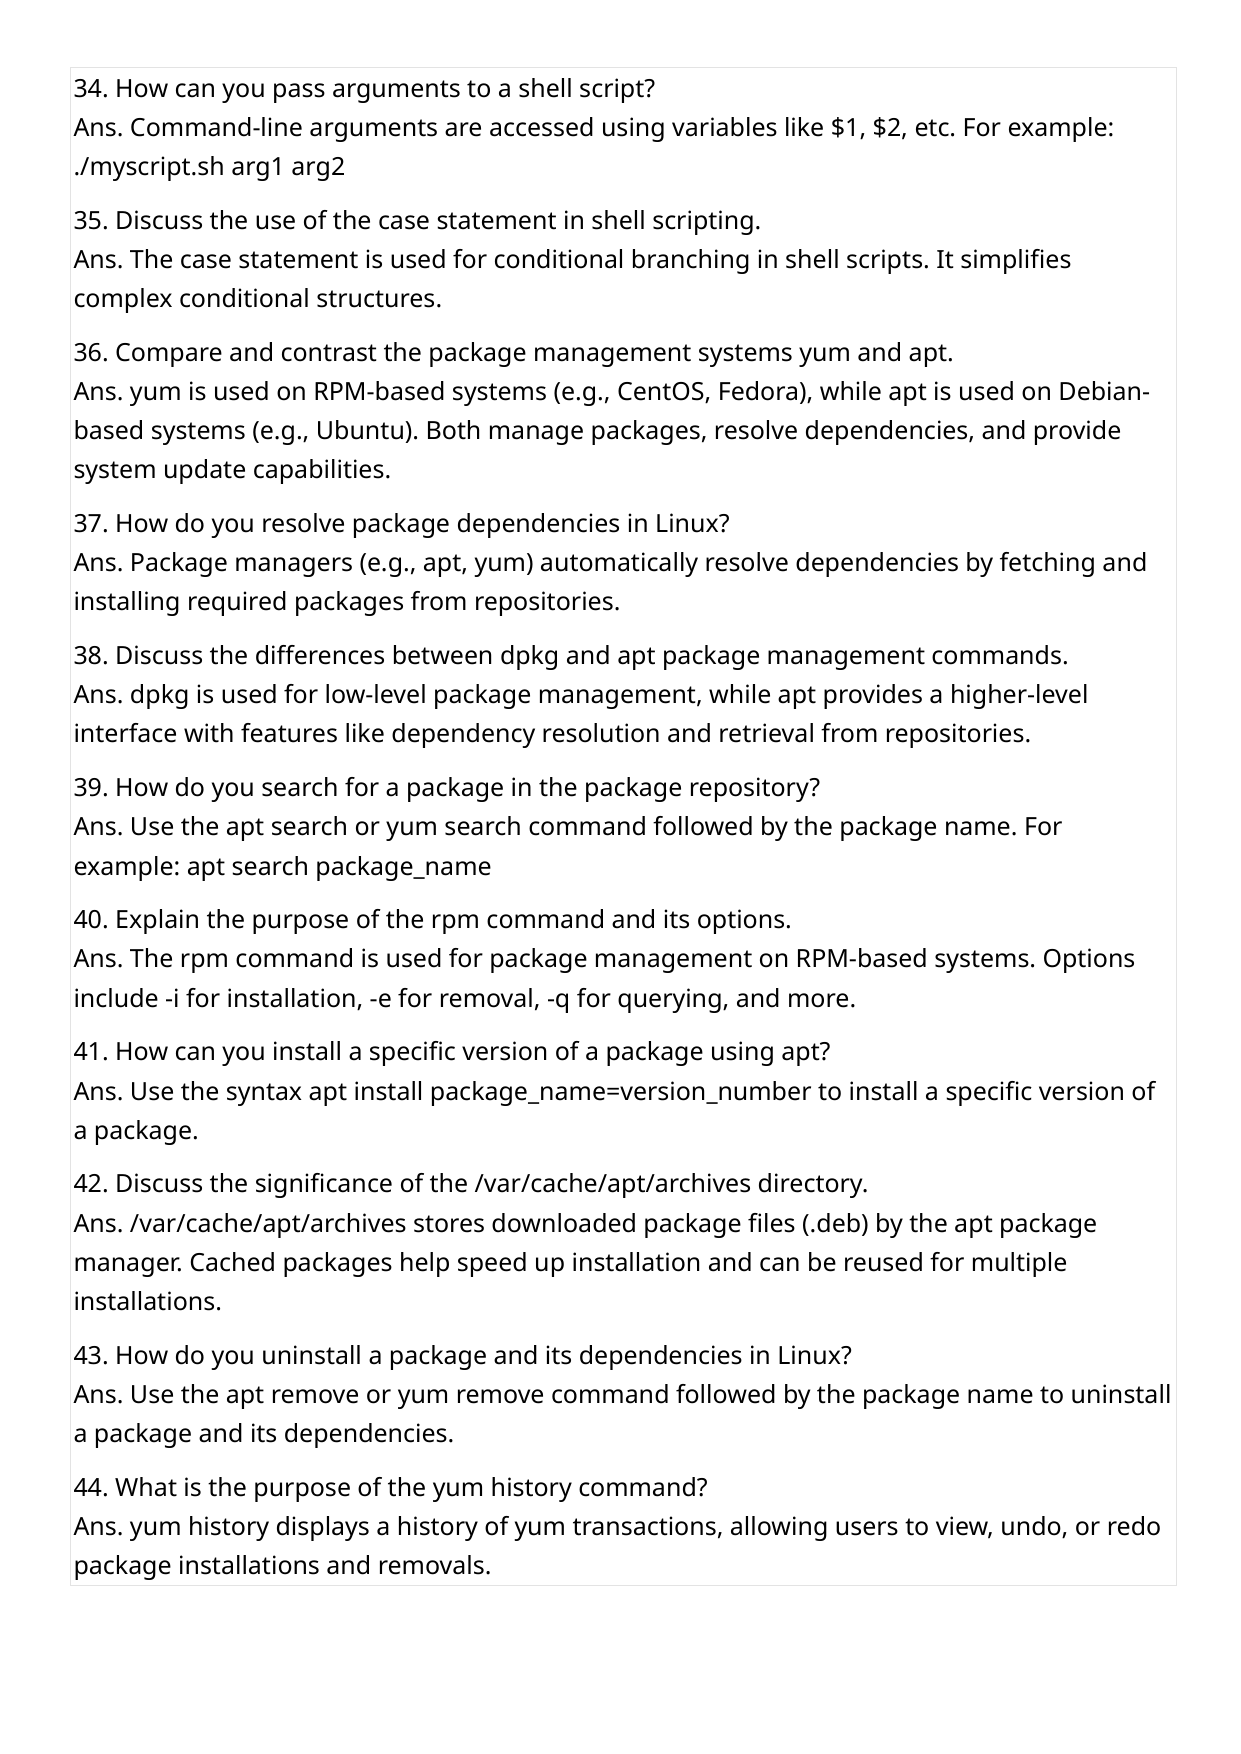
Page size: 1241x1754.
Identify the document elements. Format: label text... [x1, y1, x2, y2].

text 40. Explain the purpose of the rpm command and its options. Ans. The rpm command is used for package management on RPM-based systems. Options include -i for installation, -e for removal, -q for querying, and more. [71, 899, 1176, 1014]
text 42. Discuss the significance of the /var/cache/apt/archives directory. Ans. /var/cache/apt/archives stores downloaded package files (.deb) by the apt package manager. Cached packages help speed up installation and can be reused for multiple installations. [71, 1163, 1176, 1318]
text 44. What is the purpose of the yum history command? Ans. yum history displays a history of yum transactions, allowing users to view, undo, or redo package installations and removals. [71, 1466, 1176, 1585]
text 35. Discuss the use of the case statement in shell scripting. Ans. The case statement is used for conditional branching in shell scripts. It simplifies complex conditional structures. [71, 199, 1176, 315]
text 34. How can you pass arguments to a shell script? Ans. Command-line arguments are accessed using variables like $1, $2, etc. For example: ./myscript.sh arg1 arg2 [71, 68, 1176, 183]
text 41. How can you install a specific version of a package using apt? Ans. Use the syntax apt install package_name=version_number to install a specific version of a package. [71, 1031, 1176, 1146]
text 37. How do you resolve package dependencies in Linux? Ans. Package managers (e.g., apt, yum) automatically resolve dependencies by fetching and installing required packages from repositories. [71, 503, 1176, 618]
text 43. How do you uninstall a package and its dependencies in Linux? Ans. Use the apt remove or yum remove command followed by the package name to uninstall a package and its dependencies. [71, 1334, 1176, 1450]
text 39. How do you search for a package in the package repository? Ans. Use the apt search or yum search command followed by the package name. For example: apt search package_name [71, 767, 1176, 882]
text 36. Compare and contrast the package management systems yum and apt. Ans. yum is used on RPM-based systems (e.g., CentOS, Fedora), while apt is used on Debian-based systems (e.g., Ubuntu). Both manage packages, resolve dependencies, and provide system update capabilities. [71, 331, 1176, 486]
text 38. Discuss the differences between dpkg and apt package management commands. Ans. dpkg is used for low-level package management, while apt provides a higher-level interface with features like dependency resolution and retrieval from repositories. [71, 635, 1176, 750]
